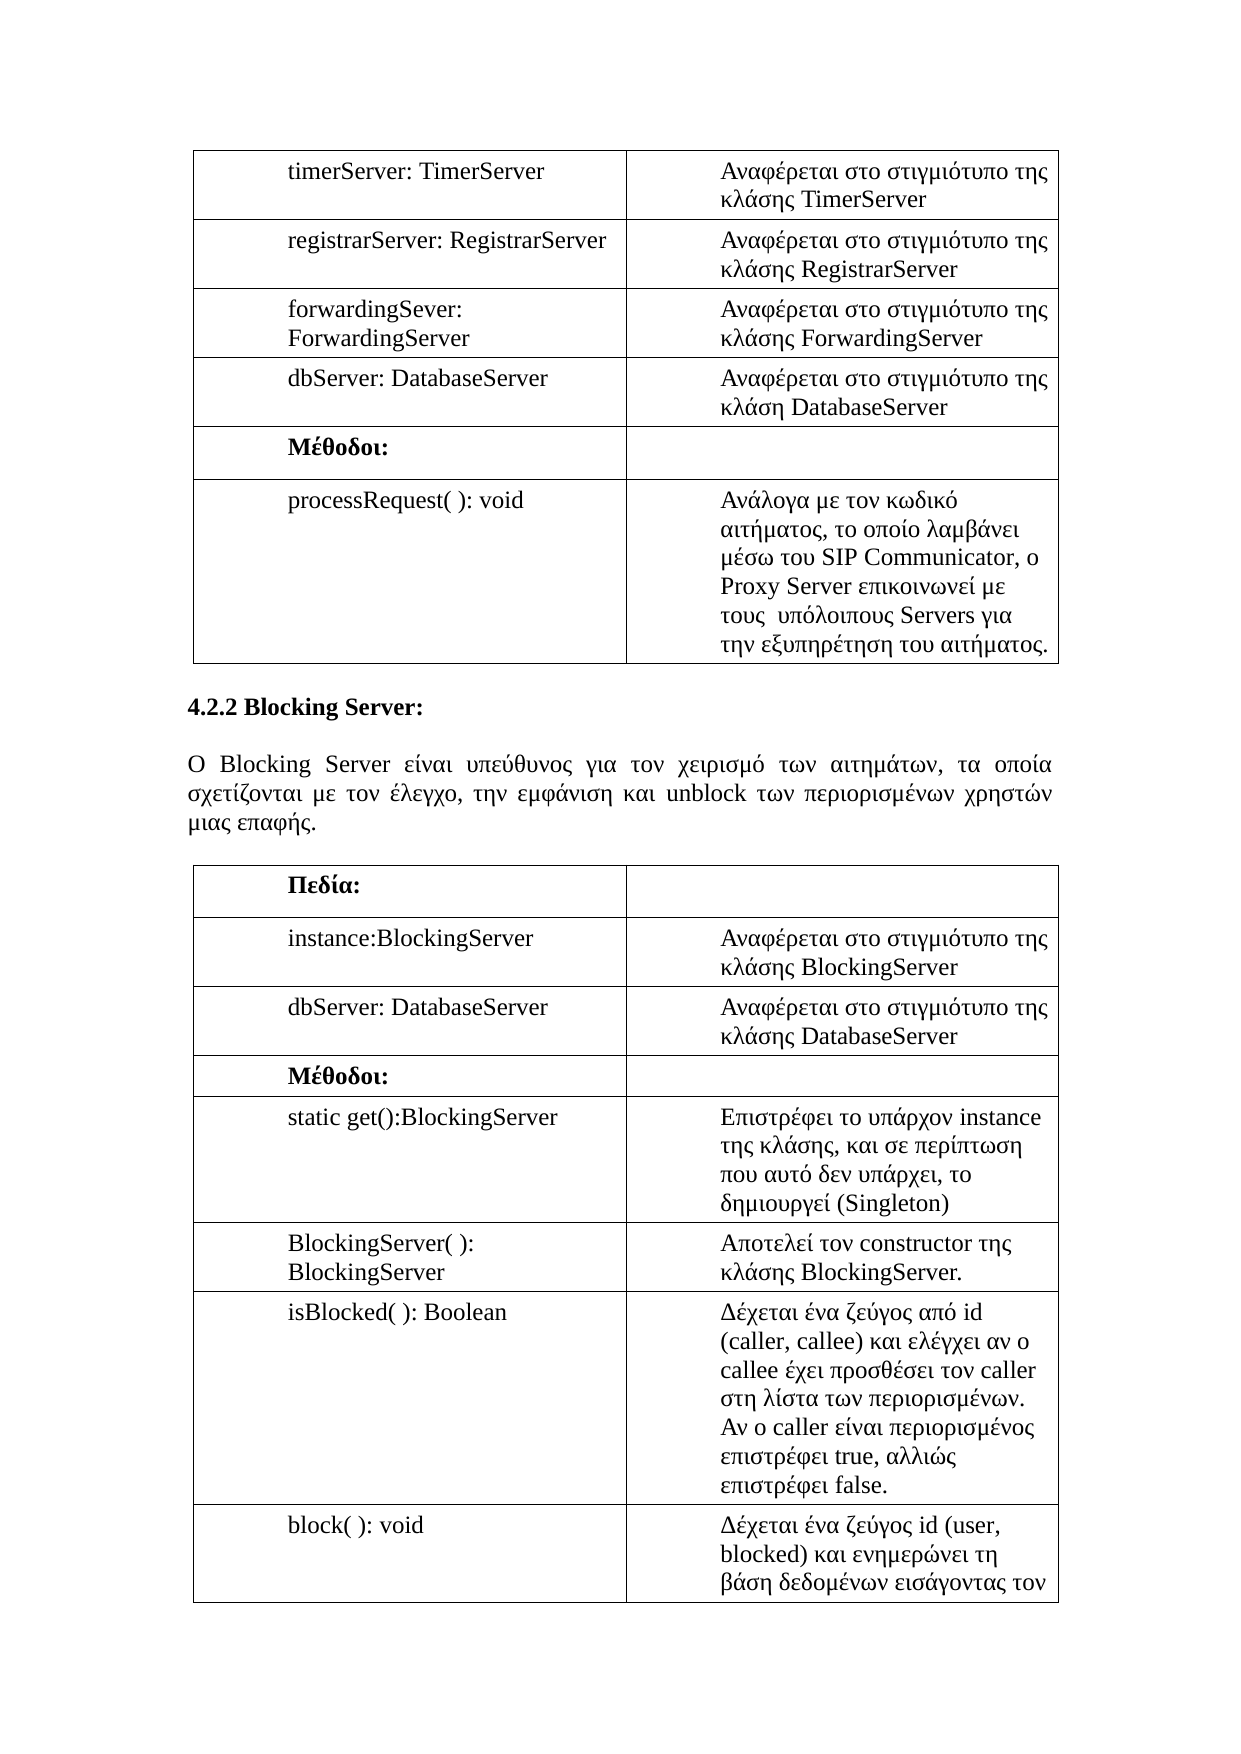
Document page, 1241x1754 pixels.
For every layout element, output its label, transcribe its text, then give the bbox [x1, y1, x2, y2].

table_cell registrarServer: RegistrarServer [194, 220, 626, 288]
table_header Πεδία: [194, 866, 626, 917]
table_cell instance:BlockingServer [194, 918, 626, 986]
table_cell processRequest( ): void [194, 480, 626, 663]
text 4.2.2 Blocking Server: [187, 692, 1053, 721]
table_cell Επιστρέφει το υπάρχον instance της κλάσης, και σε περίπτωση που αυτό δεν υπάρχει, το δημιουργεί (Singleton) [627, 1097, 1058, 1222]
table_cell Αναφέρεται στο στιγμιότυπο της κλάση DatabaseServer [627, 358, 1058, 426]
table_cell Αναφέρεται στο στιγμιότυπο της κλάσης BlockingServer [627, 918, 1058, 986]
table_cell dbServer: DatabaseServer [194, 987, 626, 1055]
table_cell timerServer: TimerServer [194, 151, 626, 219]
table_cell Αναφέρεται στο στιγμιότυπο της κλάσης TimerServer [627, 151, 1058, 219]
table_cell Αναφέρεται στο στιγμιότυπο της κλάσης DatabaseServer [627, 987, 1058, 1055]
text O Blocking Server είναι υπεύθυνος για τον χειρισμό των αιτημάτων, τα οποία σχετίζονται με τον έλεγχο, την εμφάνιση και unblock των περιορισμένων χρηστών μιας επαφής. [187, 749, 1053, 836]
table_cell isBlocked( ): Boolean [194, 1292, 626, 1504]
table_cell Αναφέρεται στο στιγμιότυπο της κλάσης ForwardingServer [627, 289, 1058, 357]
table_cell Ανάλογα με τον κωδικό αιτήματος, το οποίο λαμβάνει μέσω του SIP Communicator, o Proxy Server επικοινωνεί με τους υπόλοιπους Servers για την εξυπηρέτηση του αιτήματος. [627, 480, 1058, 663]
table_cell [627, 1056, 1058, 1096]
table_header [627, 866, 1058, 917]
table_cell Δέχεται ένα ζεύγος id (user, blocked) και ενημερώνει τη βάση δεδομένων εισάγοντας τον [627, 1505, 1058, 1602]
table_cell forwardingSever: ForwardingServer [194, 289, 626, 357]
table_cell Αποτελεί τον constructor της κλάσης BlockingServer. [627, 1223, 1058, 1291]
table_cell Αναφέρεται στο στιγμιότυπο της κλάσης RegistrarServer [627, 220, 1058, 288]
table_cell static get():BlockingServer [194, 1097, 626, 1222]
table_cell BlockingServer( ): BlockingServer [194, 1223, 626, 1291]
table_cell [627, 427, 1058, 479]
table_cell Μέθοδοι: [194, 427, 626, 479]
table_cell Μέθοδοι: [194, 1056, 626, 1096]
table_cell block( ): void [194, 1505, 626, 1602]
table_cell dbServer: DatabaseServer [194, 358, 626, 426]
table_cell Δέχεται ένα ζεύγος από id (caller, callee) και ελέγχει αν ο callee έχει προσθέσει τον caller στη λίστα των περιορισμένων. Αν ο caller είναι περιορισμένος επιστρέφει true, αλλιώς επιστρέφει false. [627, 1292, 1058, 1504]
